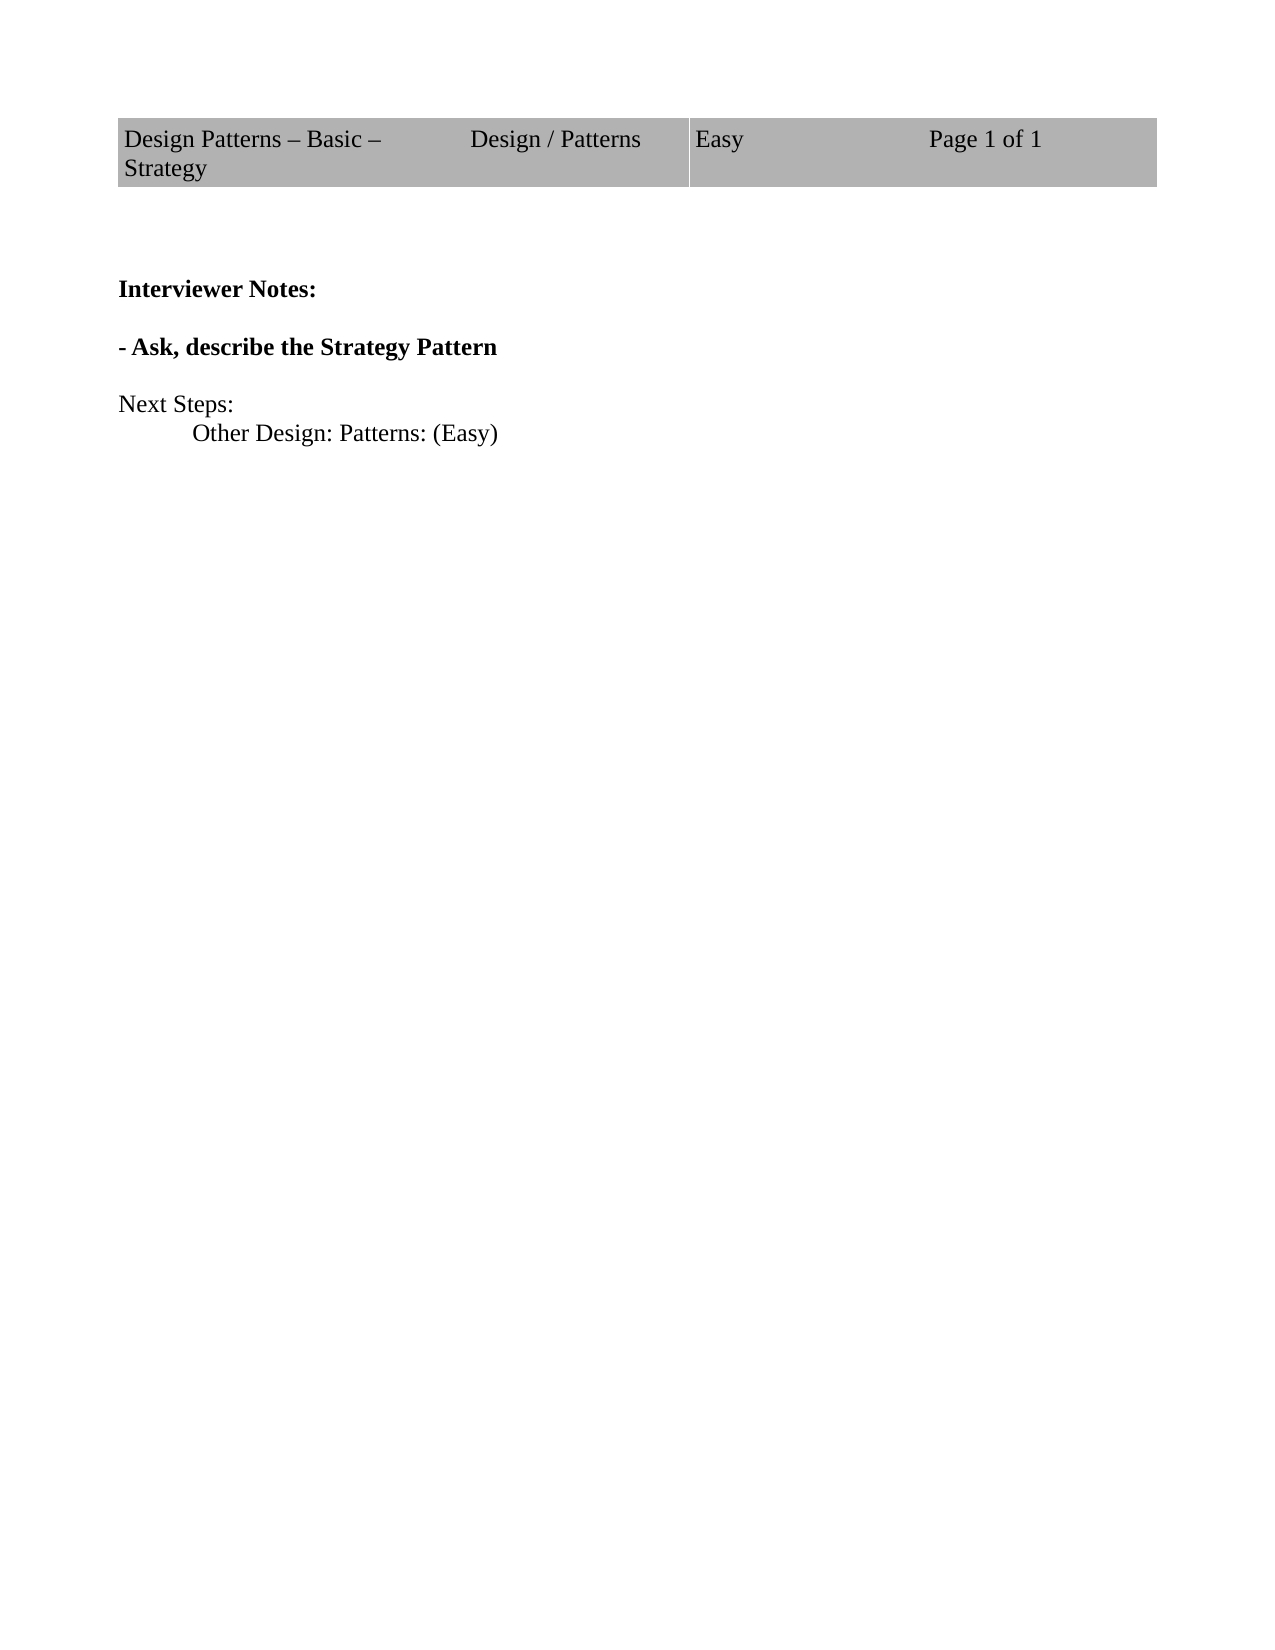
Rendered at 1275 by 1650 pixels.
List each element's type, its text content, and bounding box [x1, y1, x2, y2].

text Next Steps: [118, 389, 1157, 418]
text Interviewer Notes: [118, 274, 1157, 303]
text - Ask, describe the Strategy Pattern [118, 332, 1157, 360]
text Other Design: Patterns: (Easy) [118, 418, 1157, 447]
